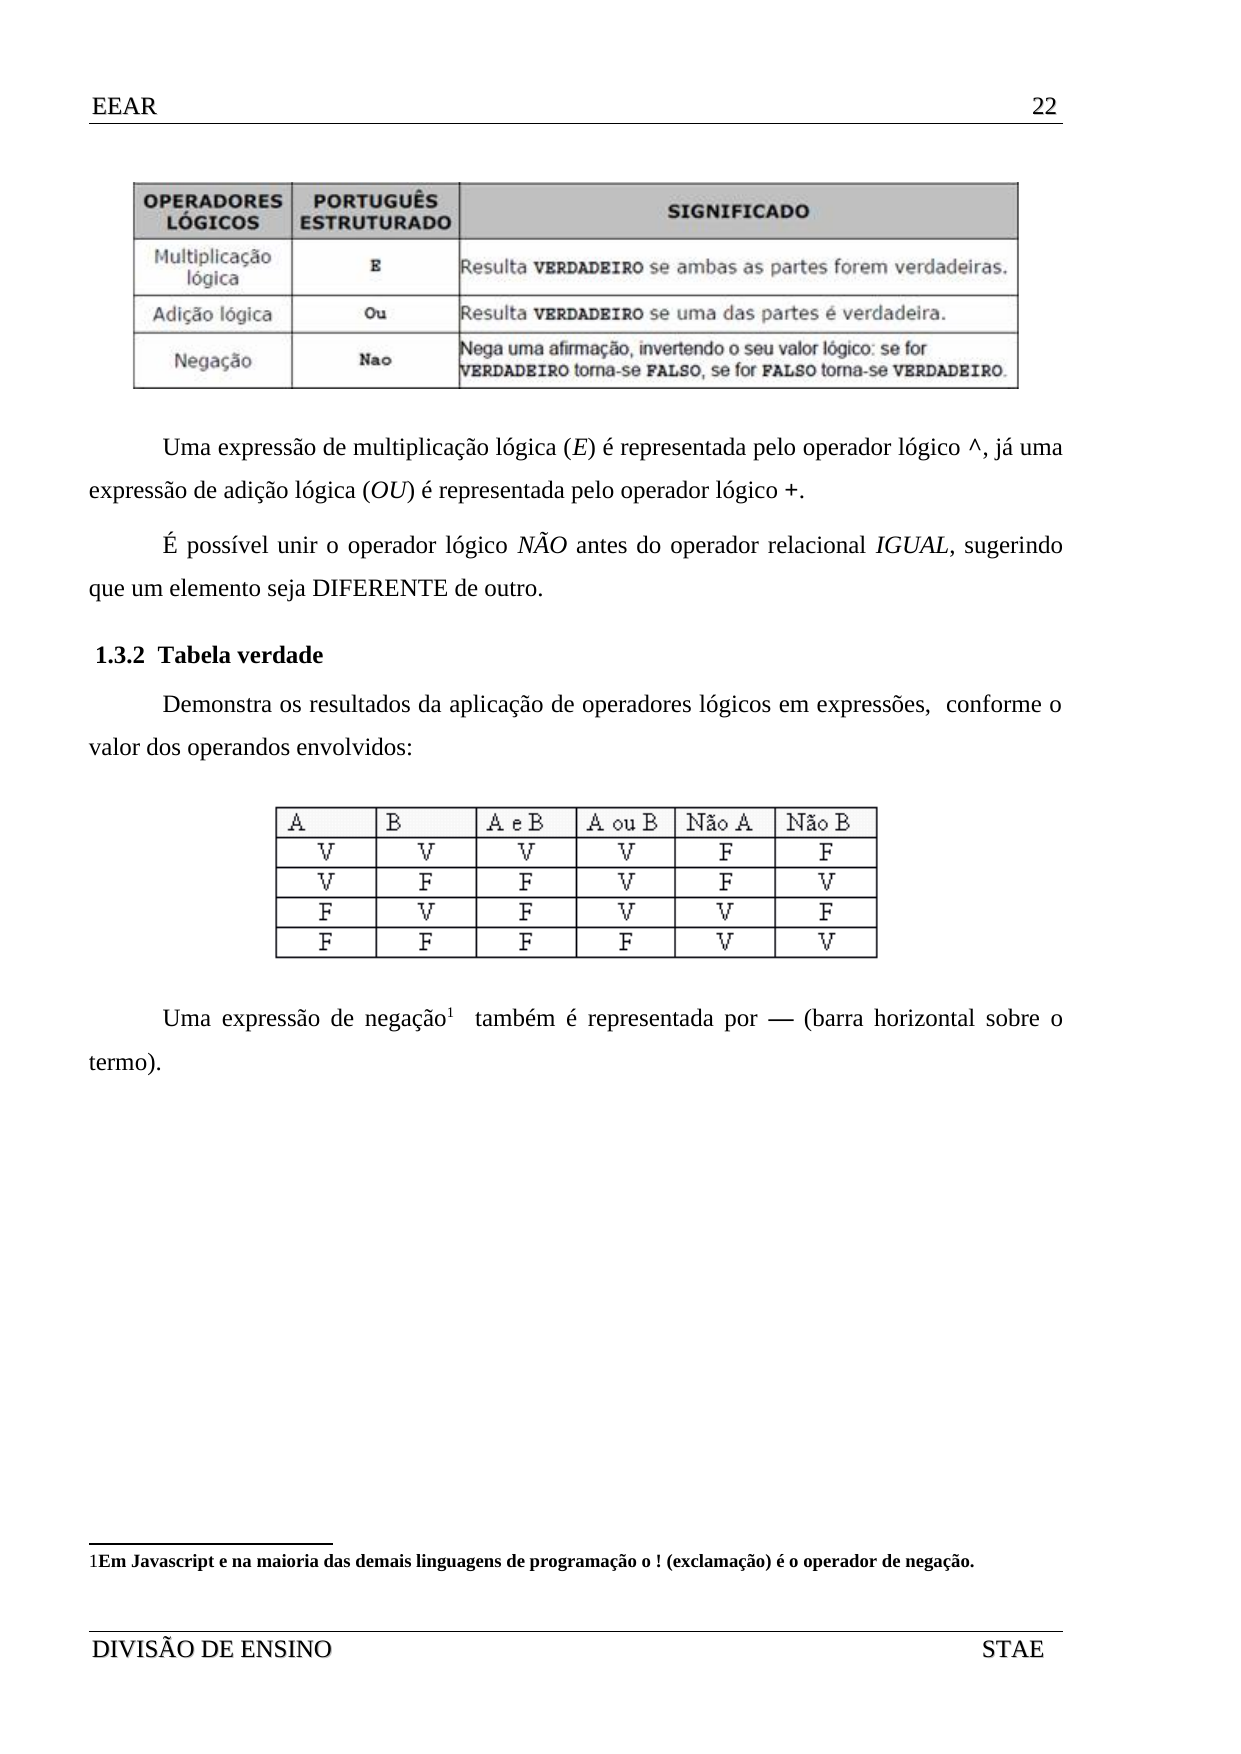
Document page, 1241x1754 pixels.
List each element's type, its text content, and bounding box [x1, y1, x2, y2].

text Uma expressão de multiplicação lógica (E) é representada pelo operador lógico ^, já uma expressão de adição lógica (OU) é representada pelo operador lógico +. [89, 432, 1063, 504]
text Uma expressão de negação também é representada por — (barra horizontal sobre o termo). [89, 1003, 1063, 1075]
text É possível unir o operador lógico NÃO antes do operador relacional IGUAL, sugerindo que um elemento seja DIFERENTE de outro. [89, 530, 1063, 602]
picture [271, 805, 881, 960]
text Em Javascript e na maioria das demais linguagens de programação o ! (exclamação) é o operador de negação. [89, 1550, 1063, 1572]
picture [132, 182, 1019, 389]
subtitle Tabela verdade [89, 640, 1063, 669]
text Demonstra os resultados da aplicação de operadores lógicos em expressões, conforme o valor dos operandos envolvidos: [89, 689, 1063, 761]
